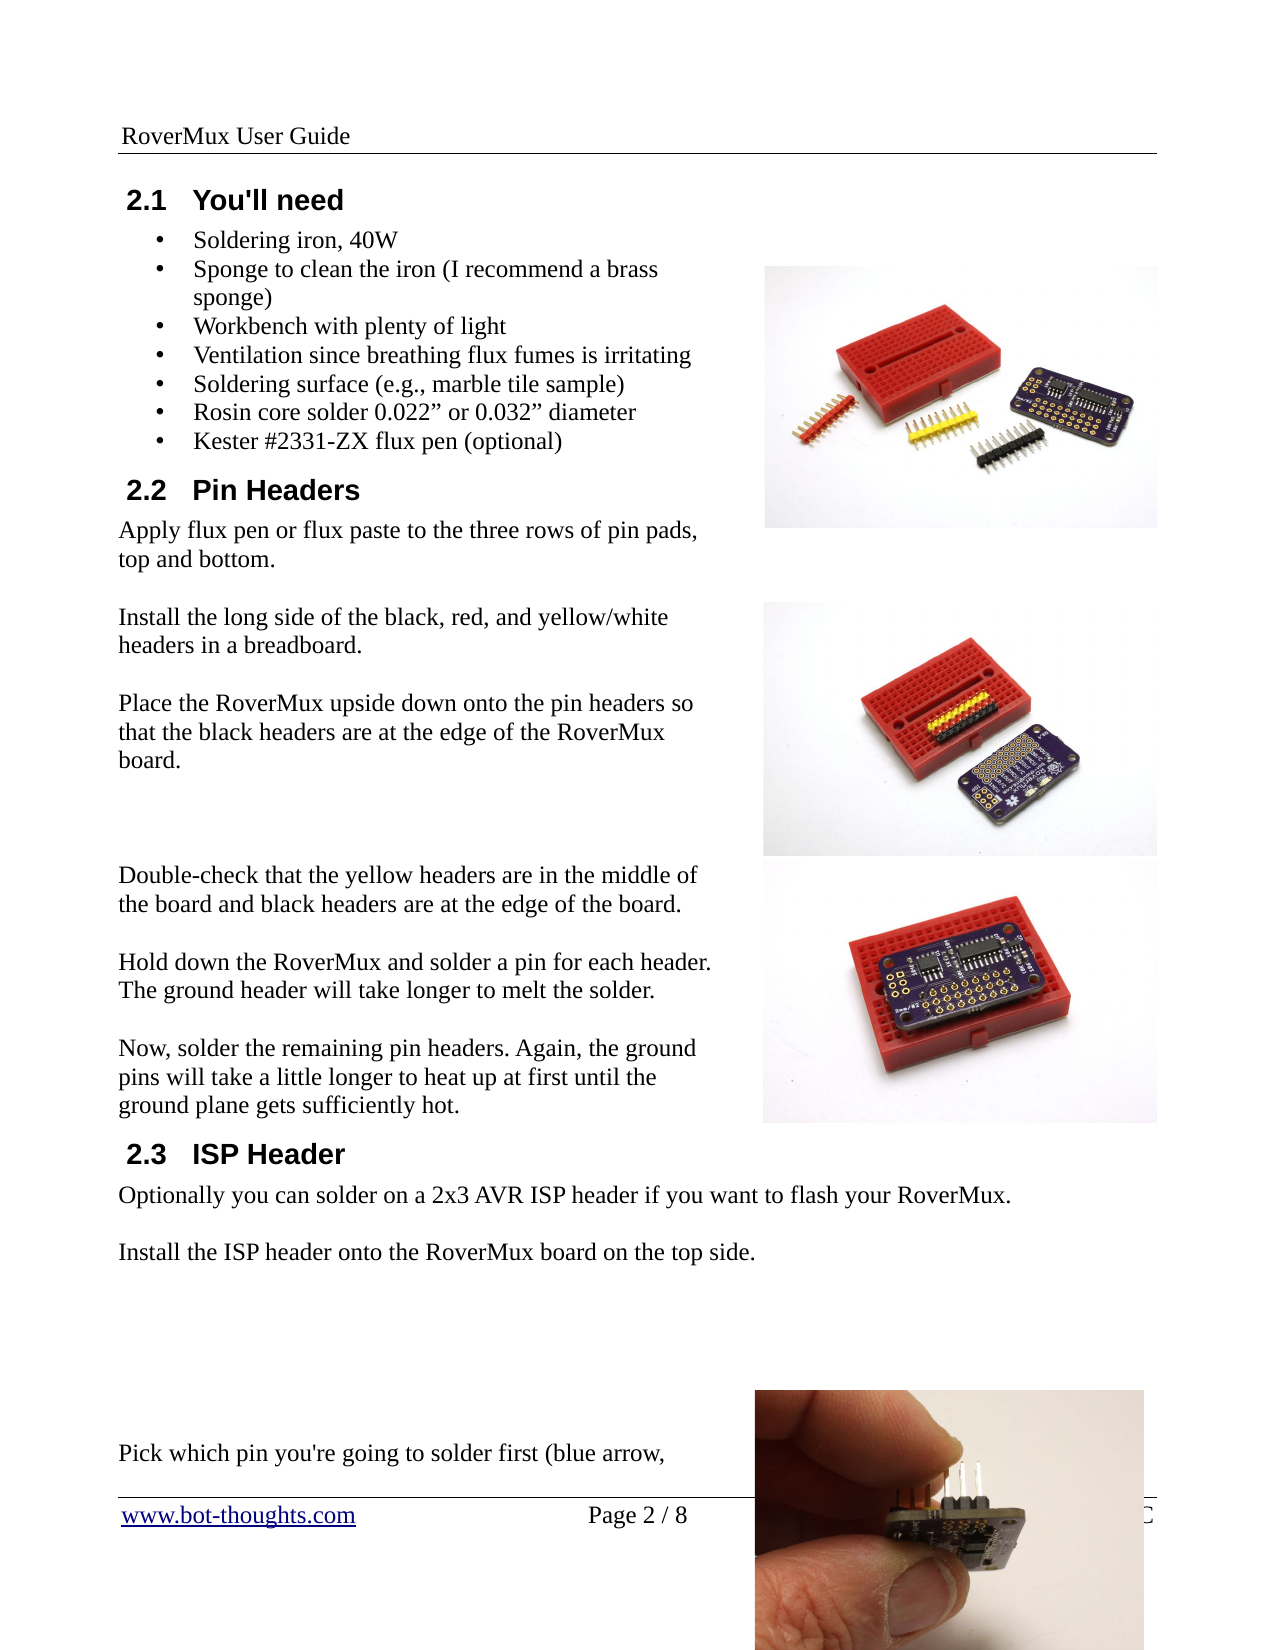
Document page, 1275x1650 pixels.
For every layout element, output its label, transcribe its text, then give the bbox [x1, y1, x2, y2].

list Kester #2331-ZX flux pen (optional) [156, 426, 764, 455]
text Apply flux pen or flux paste to the three rows of pin pads, top and bottom. [118, 516, 1157, 573]
subtitle Pin Headers [118, 473, 764, 507]
list Workbench with plenty of light [156, 311, 764, 340]
subtitle ISP Header [118, 1137, 1157, 1171]
list Soldering iron, 40W [156, 225, 1157, 254]
list Soldering surface (e.g., marble tile sample) [156, 369, 764, 397]
text Now, solder the remaining pin headers. Again, the ground pins will take a little longer to heat up at first until the ground plane gets sufficiently hot. [118, 1033, 763, 1119]
picture [763, 860, 1157, 1123]
text Install the ISP header onto the RoverMux board on the top side. [118, 1237, 1157, 1266]
picture [754, 1390, 1144, 1650]
text Double-check that the yellow headers are in the middle of the board and black headers are at the edge of the board. [118, 861, 763, 918]
text Place the RoverMux upside down onto the pin headers so that the black headers are at the edge of the RoverMux board. [118, 688, 763, 774]
list Rosin core solder 0.022” or 0.032” diameter [156, 397, 764, 426]
picture [764, 266, 1157, 528]
text Install the long side of the black, red, and yellow/white headers in a breadboard. [118, 602, 763, 659]
subtitle You'll need [118, 182, 1157, 216]
text Pick which pin you're going to solder first (blue arrow, [118, 1438, 754, 1467]
text Hold down the RoverMux and solder a pin for each header. The ground header will take longer to melt the solder. [118, 947, 763, 1004]
list Ventilation since breathing flux fumes is irritating [156, 340, 764, 369]
list Sponge to clean the iron (I recommend a brass sponge) [156, 254, 1157, 311]
text Optionally you can solder on a 2x3 AVR ISP header if you want to flash your RoverMux. [118, 1180, 1157, 1208]
picture [763, 602, 1157, 856]
